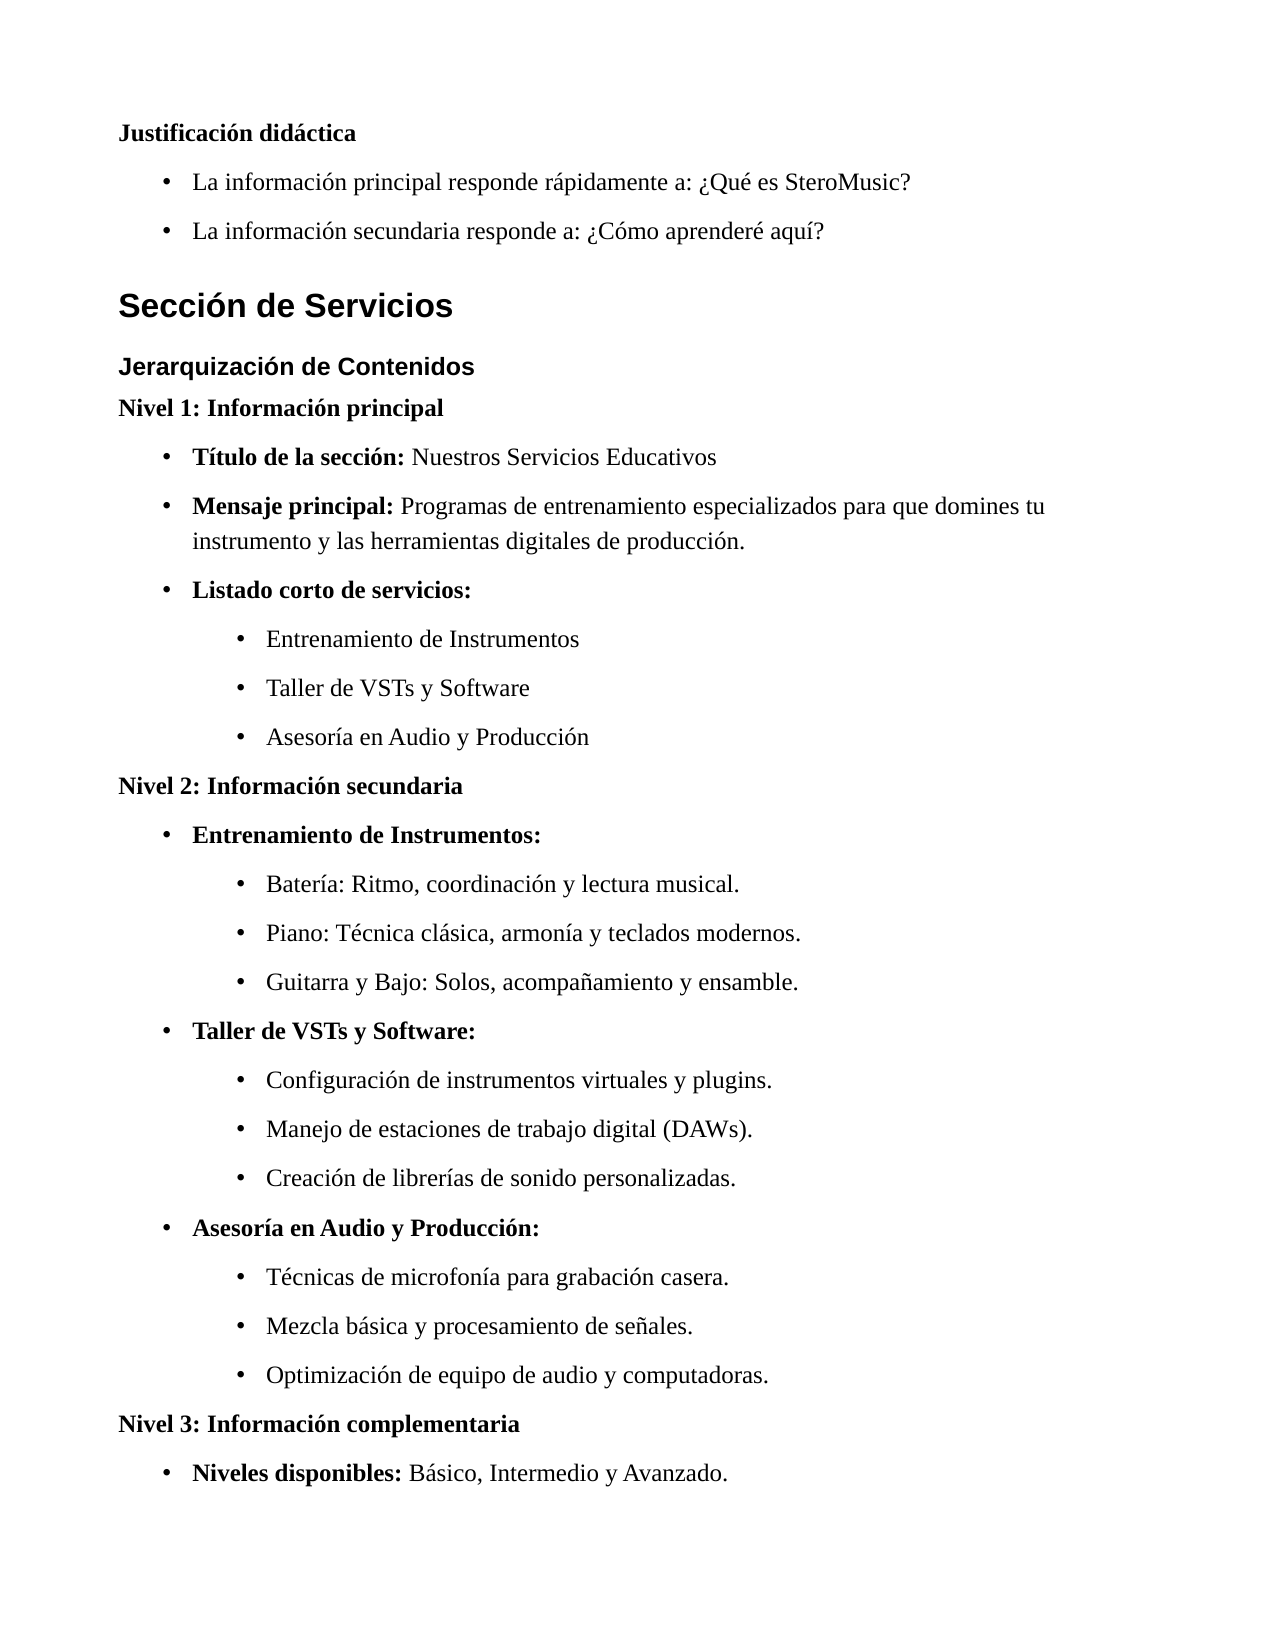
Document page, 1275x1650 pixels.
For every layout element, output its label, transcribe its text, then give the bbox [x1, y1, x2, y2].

list La información secundaria responde a: ¿Cómo aprenderé aquí? [162, 216, 1157, 245]
list Guitarra y Bajo: Solos, acompañamiento y ensamble. [236, 967, 1157, 996]
list Mezcla básica y procesamiento de señales. [236, 1311, 1157, 1339]
list Batería: Ritmo, coordinación y lectura musical. [236, 869, 1157, 898]
list Entrenamiento de Instrumentos [236, 624, 1157, 653]
list La información principal responde rápidamente a: ¿Qué es SteroMusic? [162, 167, 1157, 196]
subtitle Sección de Servicios [118, 286, 1157, 325]
text Nivel 1: Información principal [118, 393, 1157, 422]
list Manejo de estaciones de trabajo digital (DAWs). [236, 1114, 1157, 1143]
list Listado corto de servicios: [162, 575, 1157, 603]
list Taller de VSTs y Software [236, 673, 1157, 702]
list Título de la sección: Nuestros Servicios Educativos [162, 442, 1157, 471]
text Nivel 3: Información complementaria [118, 1409, 1157, 1438]
text Justificación didáctica [118, 118, 1157, 147]
subtitle Jerarquización de Contenidos [118, 352, 1157, 381]
list Piano: Técnica clásica, armonía y teclados modernos. [236, 918, 1157, 947]
list Técnicas de microfonía para grabación casera. [236, 1262, 1157, 1290]
list Asesoría en Audio y Producción [236, 722, 1157, 751]
list Entrenamiento de Instrumentos: [162, 820, 1157, 849]
list Optimización de equipo de audio y computadoras. [236, 1360, 1157, 1388]
list Asesoría en Audio y Producción: [162, 1213, 1157, 1241]
list Mensaje principal: Programas de entrenamiento especializados para que domines tu instrumento y las herramientas digitales de producción. [162, 491, 1157, 554]
list Niveles disponibles: Básico, Intermedio y Avanzado. [162, 1458, 1157, 1487]
text Nivel 2: Información secundaria [118, 771, 1157, 800]
list Taller de VSTs y Software: [162, 1016, 1157, 1045]
list Configuración de instrumentos virtuales y plugins. [236, 1065, 1157, 1094]
list Creación de librerías de sonido personalizadas. [236, 1163, 1157, 1192]
